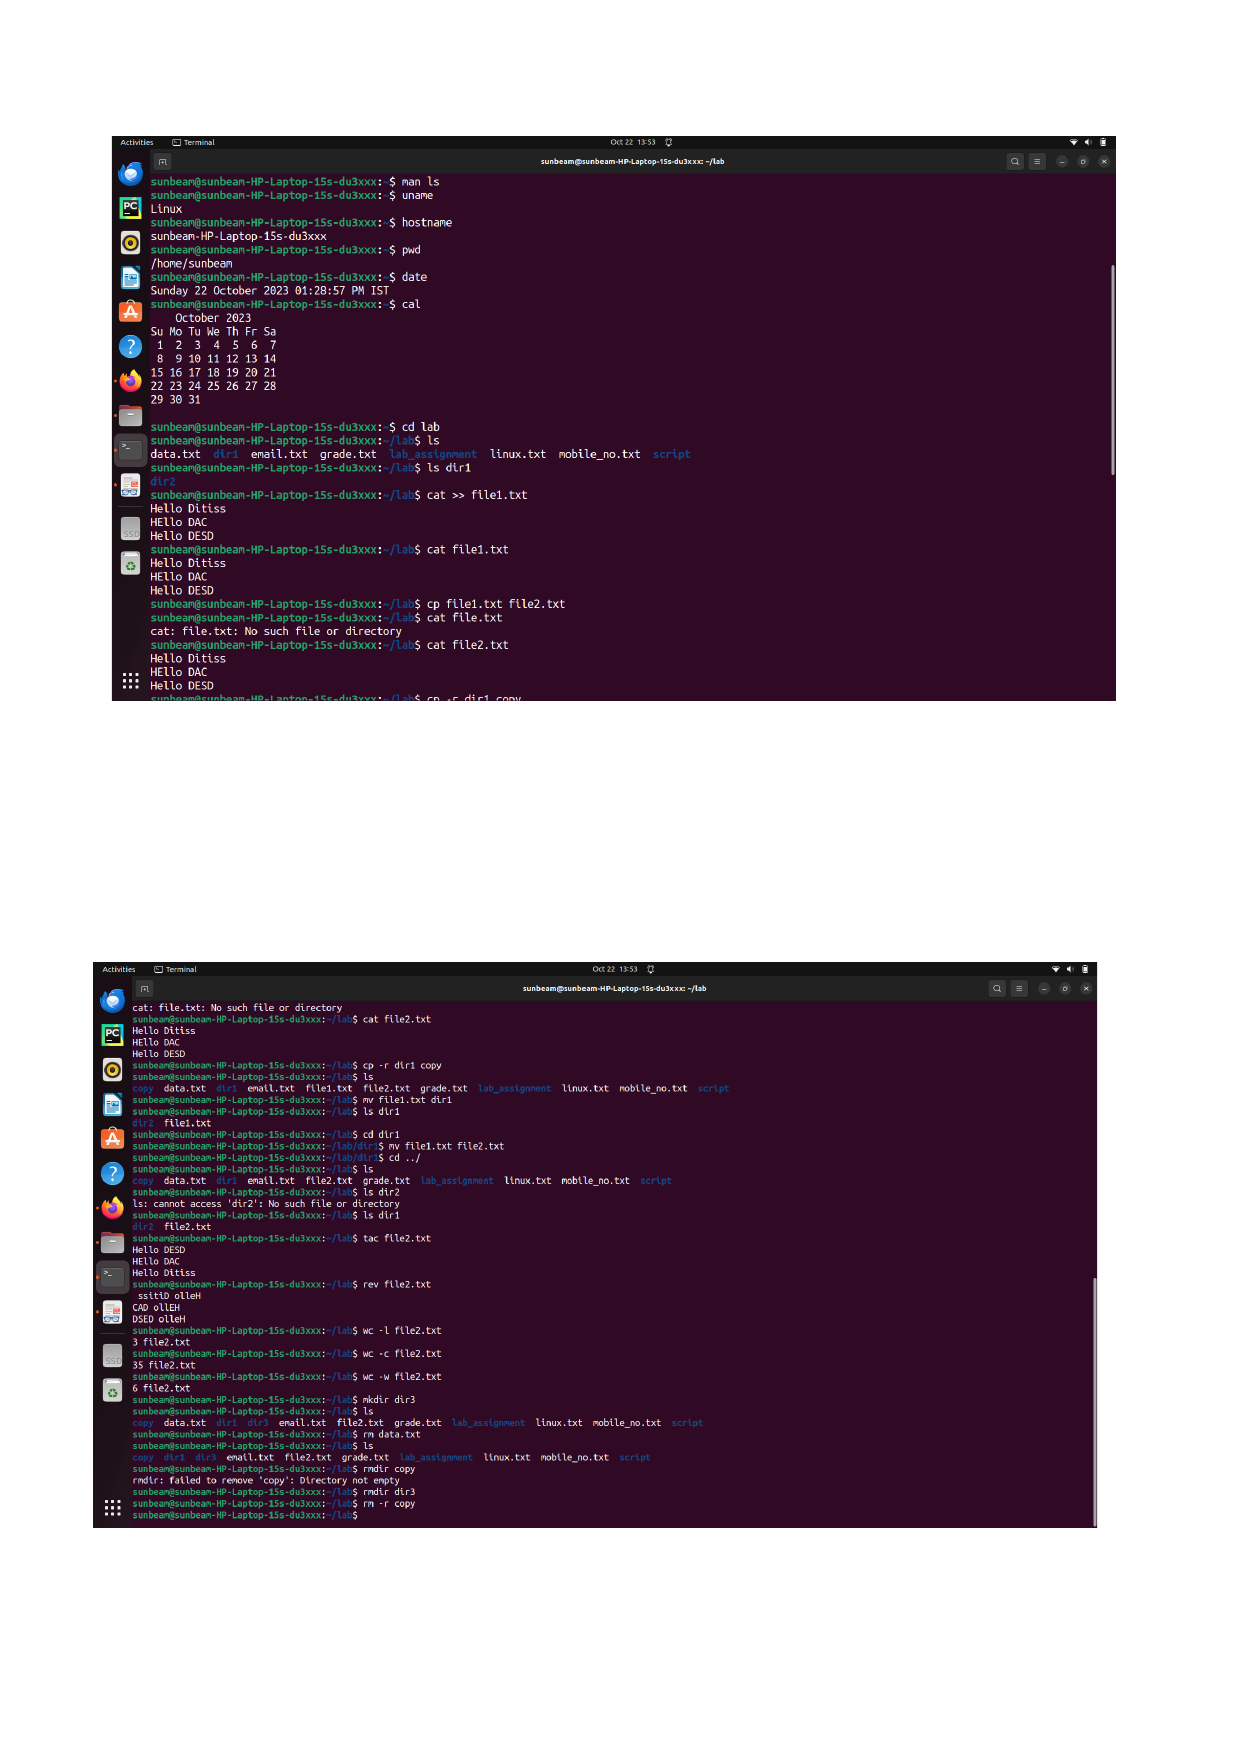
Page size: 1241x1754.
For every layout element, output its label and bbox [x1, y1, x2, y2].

picture [111, 136, 1116, 701]
picture [93, 962, 1098, 1528]
